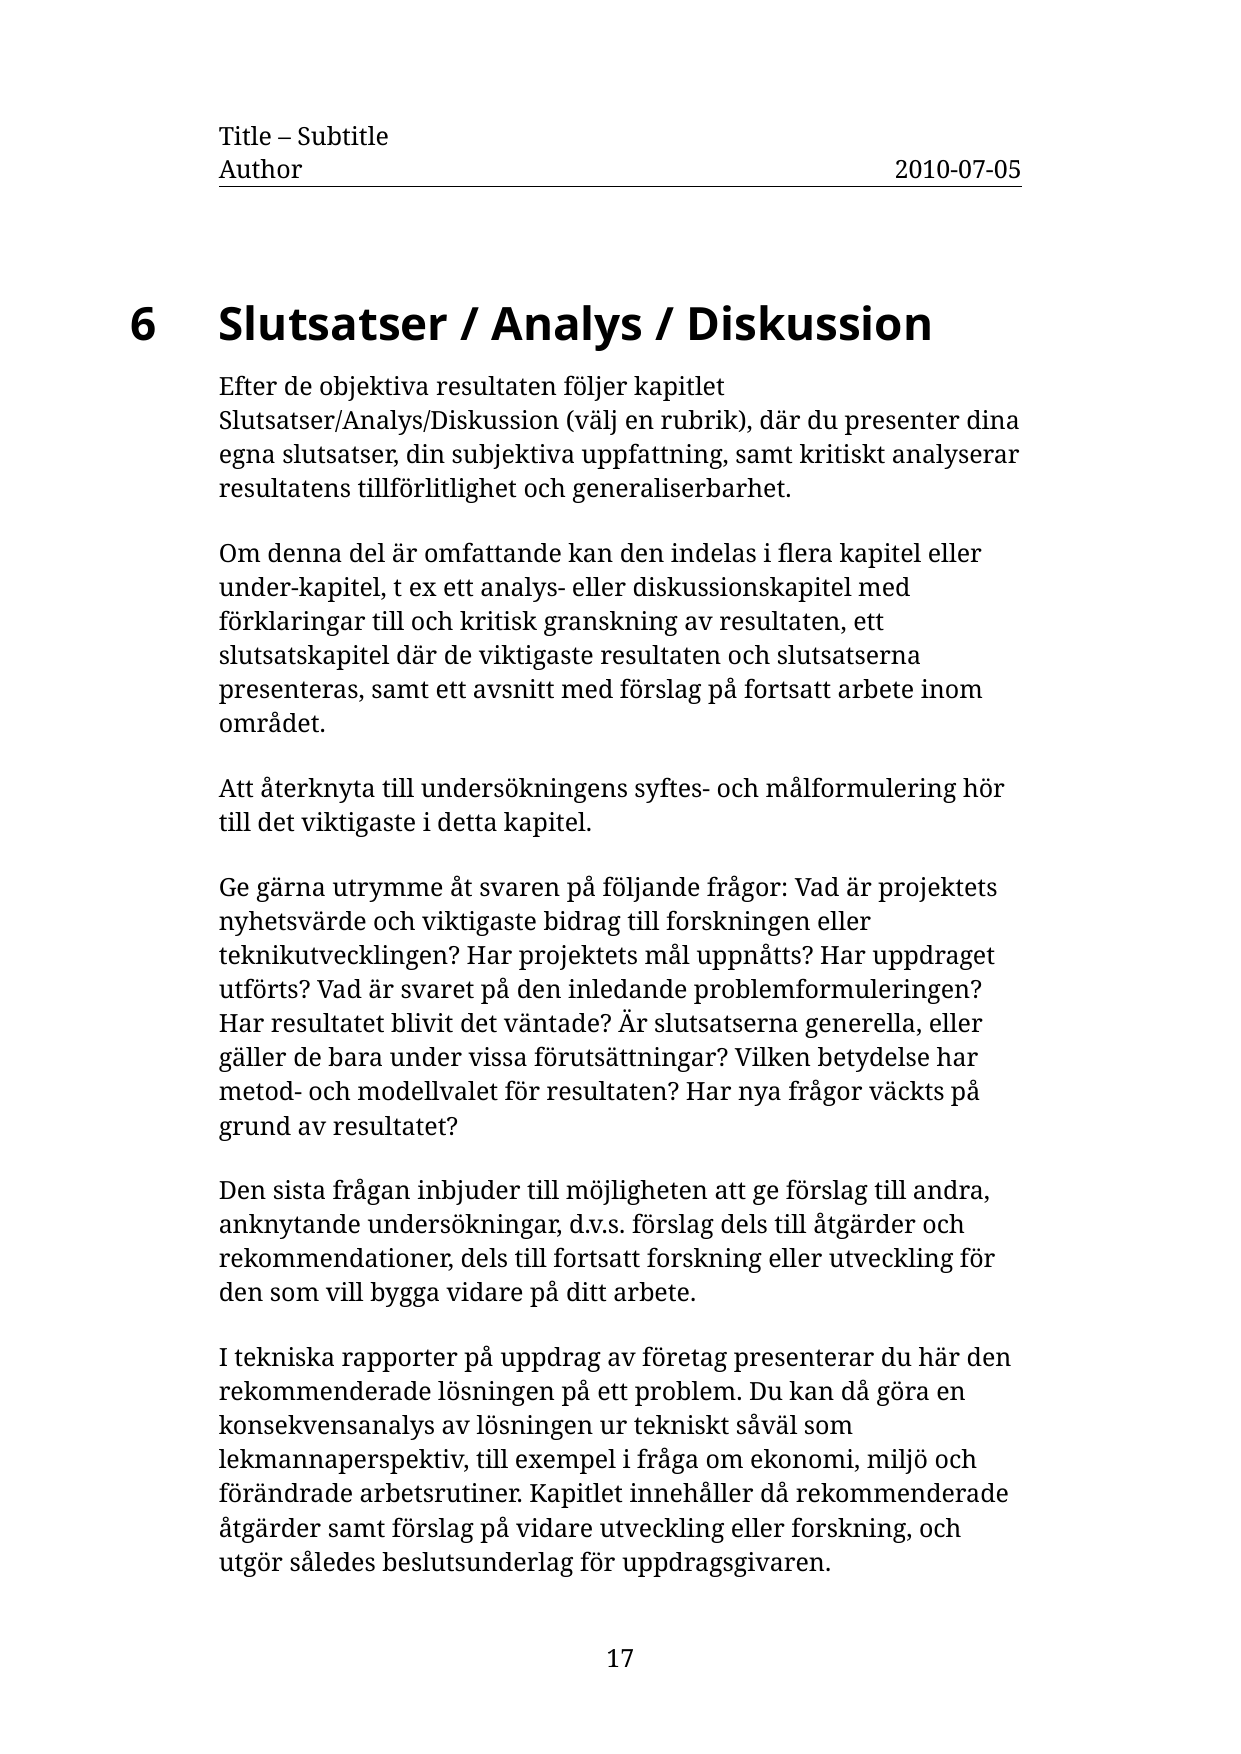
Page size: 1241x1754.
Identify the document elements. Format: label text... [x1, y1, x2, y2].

text Den sista frågan inbjuder till möjligheten att ge förslag till andra, anknytande undersökningar, d.v.s. förslag dels till åtgärder och rekommendationer, dels till fortsatt forskning eller utveckling för den som vill bygga vidare på ditt arbete. [218, 1173, 1022, 1309]
text Att återknyta till undersökningens syftes- och målformulering hör till det viktigaste i detta kapitel. [218, 771, 1022, 839]
text Efter de objektiva resultaten följer kapitlet Slutsatser/Analys/Diskussion (välj en rubrik), där du presenter dina egna slutsatser, din subjektiva uppfattning, samt kritiskt analyserar resultatens tillförlitlighet och generaliserbarhet. [218, 369, 1022, 505]
text Om denna del är omfattande kan den indelas i flera kapitel eller under-kapitel, t ex ett analys- eller diskussionskapitel med förklaringar till och kritisk granskning av resultaten, ett slutsatskapitel där de viktigaste resultaten och slutsatserna presenteras, samt ett avsnitt med förslag på fortsatt arbete inom området. [218, 536, 1022, 740]
text Ge gärna utrymme åt svaren på följande frågor: Vad är projektets nyhetsvärde och viktigaste bidrag till forskningen eller teknikutvecklingen? Har projektets mål uppnåtts? Har uppdraget utförts? Vad är svaret på den inledande problemformuleringen? Har resultatet blivit det väntade? Är slutsatserna generella, eller gäller de bara under vissa förutsättningar? Vilken betydelse har metod- och modellvalet för resultaten? Har nya frågor väckts på grund av resultatet? [218, 870, 1022, 1142]
text I tekniska rapporter på uppdrag av företag presenterar du här den rekommenderade lösningen på ett problem. Du kan då göra en konsekvensanalys av lösningen ur tekniskt såväl som lekmannaperspektiv, till exempel i fråga om ekonomi, miljö och förändrade arbetsrutiner. Kapitlet innehåller då rekommenderade åtgärder samt förslag på vidare utveckling eller forskning, och utgör således beslutsunderlag för uppdragsgivaren. [218, 1340, 1022, 1578]
subtitle Slutsatser / Analys / Diskussion [130, 291, 1022, 353]
